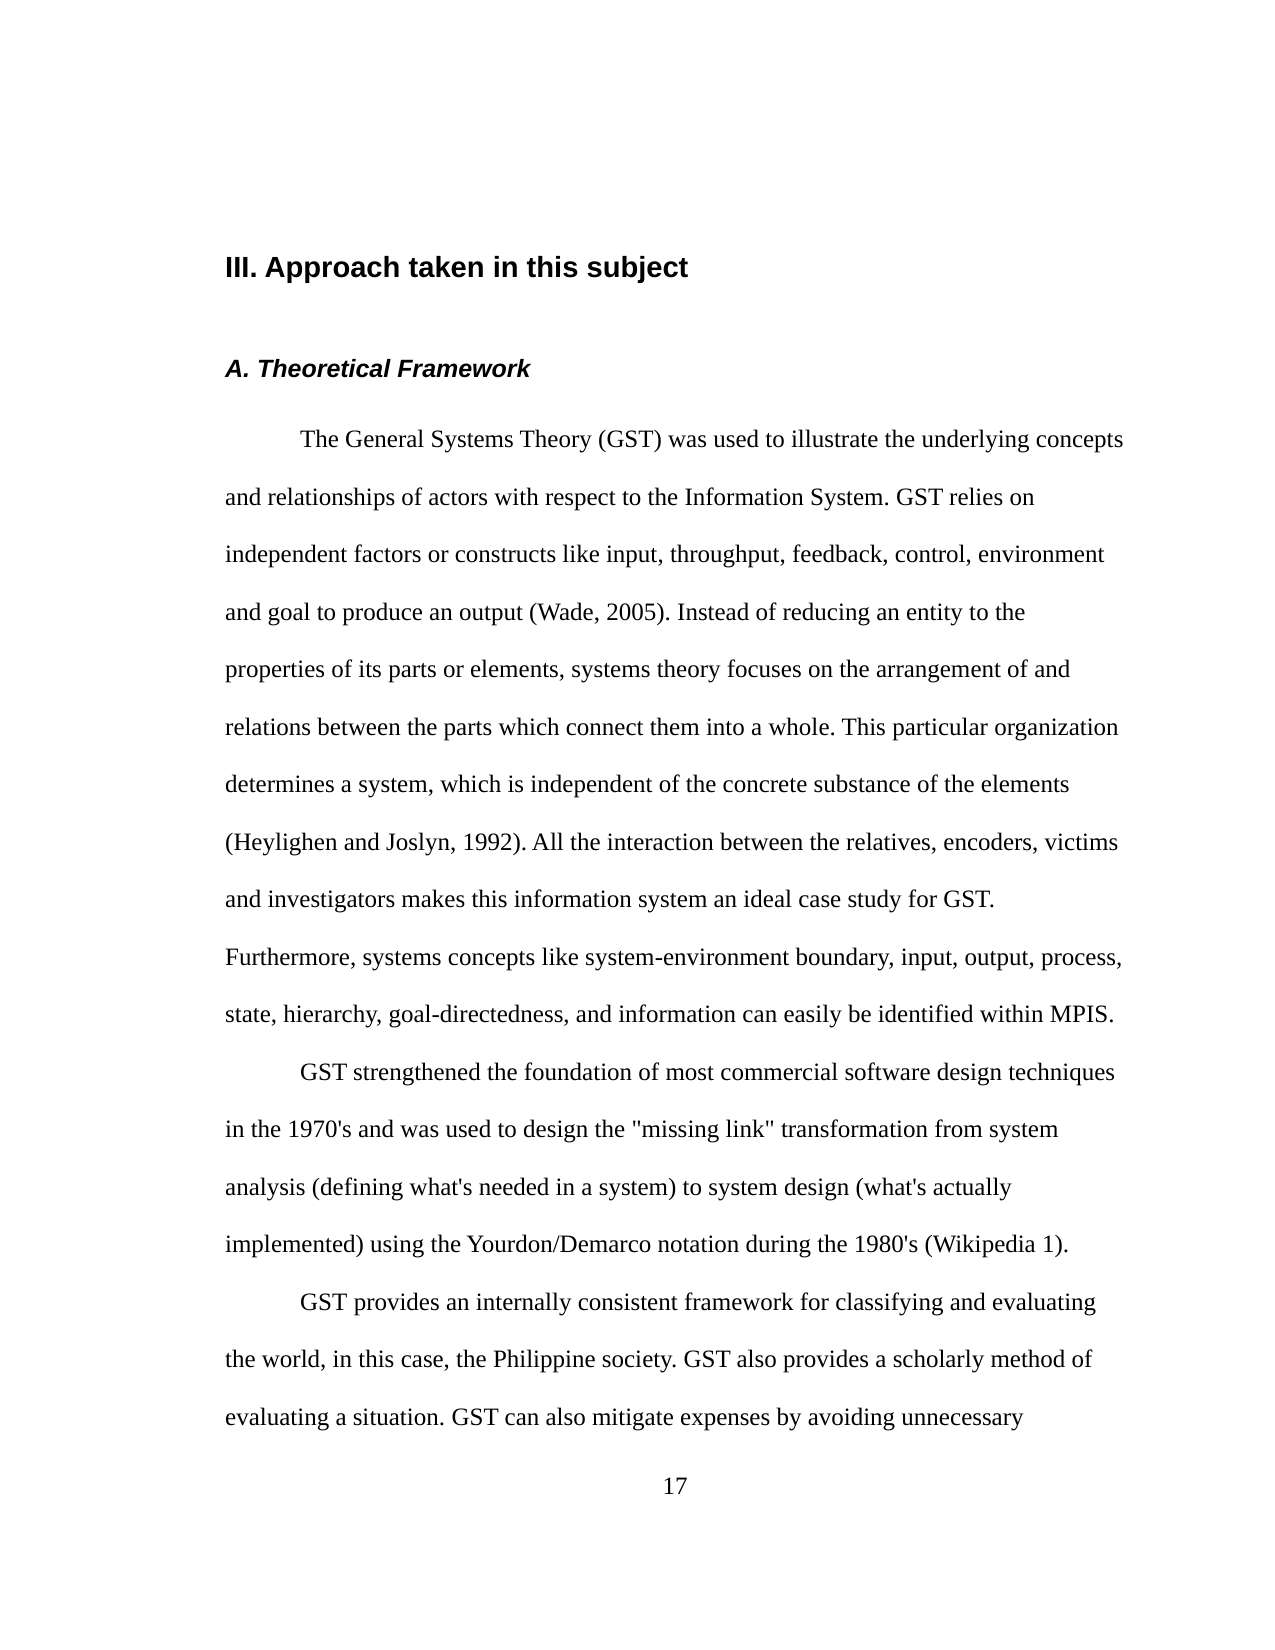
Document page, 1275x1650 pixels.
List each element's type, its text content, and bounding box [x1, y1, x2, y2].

text GST strengthened the foundation of most commercial software design techniques in the 1970's and was used to design the "missing link" transformation from system analysis (defining what's needed in a system) to system design (what's actually implemented) using the Yourdon/Demarco notation during the 1980's (Wikipedia 1). [225, 1057, 1125, 1258]
subtitle A. Theoretical Framework [225, 354, 1125, 383]
text The General Systems Theory (GST) was used to illustrate the underlying concepts and relationships of actors with respect to the Information System. GST relies on independent factors or constructs like input, throughput, feedback, control, environment and goal to produce an output (Wade, 2005). Instead of reducing an entity to the properties of its parts or elements, systems theory focuses on the arrangement of and relations between the parts which connect them into a whole. This particular organization determines a system, which is independent of the concrete substance of the elements (Heylighen and Joslyn, 1992). All the interaction between the relatives, encoders, victims and investigators makes this information system an ideal case study for GST. Furthermore, systems concepts like system-environment boundary, input, output, process, state, hierarchy, goal-directedness, and information can easily be identified within MPIS. [225, 424, 1125, 1028]
subtitle III. Approach taken in this subject [225, 250, 1125, 283]
text GST provides an internally consistent framework for classifying and evaluating the world, in this case, the Philippine society. GST also provides a scholarly method of evaluating a situation. GST can also mitigate expenses by avoiding unnecessary [225, 1287, 1125, 1431]
